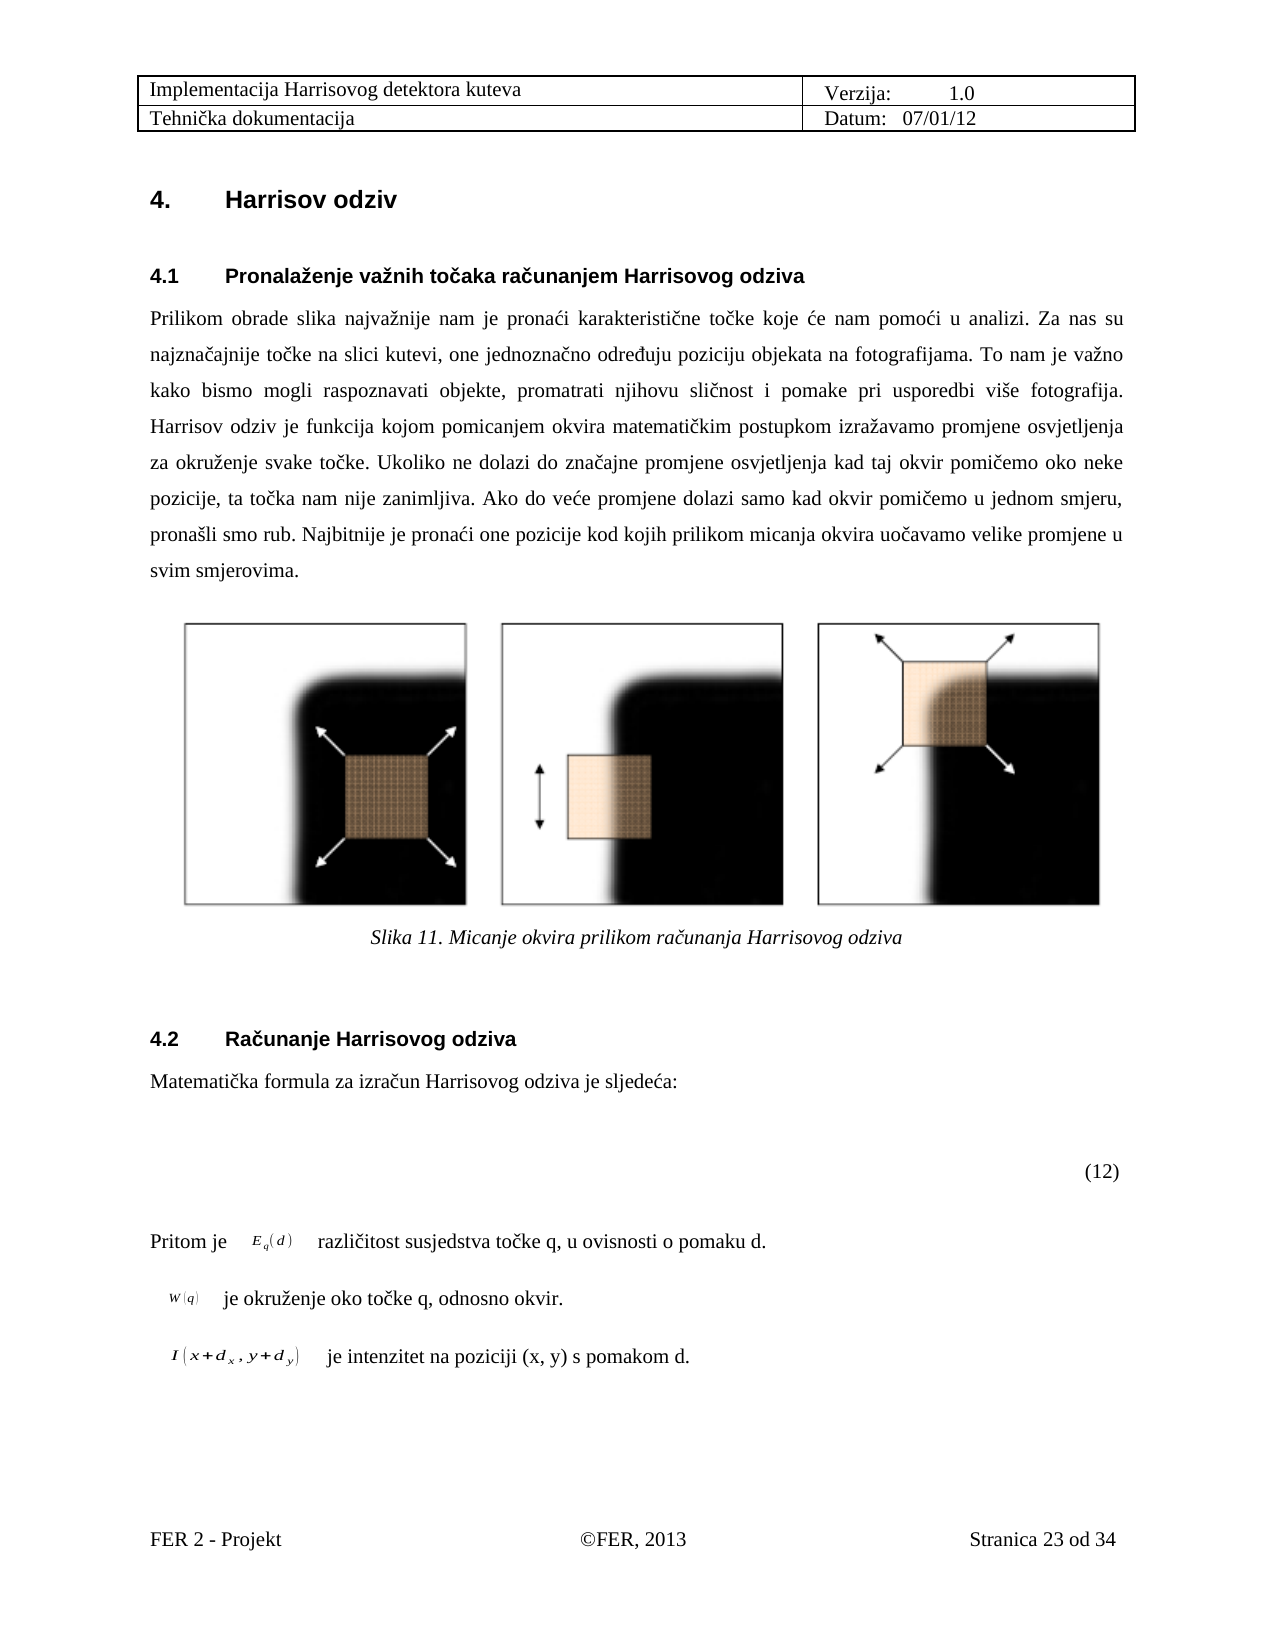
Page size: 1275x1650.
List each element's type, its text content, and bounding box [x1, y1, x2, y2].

subtitle Računanje Harrisovog odziva [150, 1027, 1125, 1051]
text Pritom je različitost susjedstva točke q, u ovisnosti o pomaku d. [150, 1225, 1125, 1258]
picture [164, 614, 1112, 913]
table_header [150, 1153, 1017, 1189]
list Matematička formula za izračun Harrisovog odziva je sljedeća: [150, 1068, 1125, 1093]
table_header (12) [1017, 1153, 1125, 1189]
list Prilikom obrade slika najvažnije nam je pronaći karakteristične točke koje će nam pomoći u analizi. Za nas su najznačajnije točke na slici kutevi, one jednoznačno određuju poziciju objekata na fotografijama. To nam je važno kako bismo mogli raspoznavati objekte, promatrati njihovu sličnost i pomake pri usporedbi više fotografija. Harrisov odziv je funkcija kojom pomicanjem okvira matematičkim postupkom izražavamo promjene osvjetljenja za okruženje svake točke. Ukoliko ne dolazi do značajne promjene osvjetljenja kad taj okvir pomičemo oko neke pozicije, ta točka nam nije zanimljiva. Ako do veće promjene dolazi samo kad okvir pomičemo u jednom smjeru, pronašli smo rub. Najbitnije je pronaći one pozicije kod kojih prilikom micanja okvira uočavamo velike promjene u svim smjerovima. [150, 306, 1125, 582]
subtitle Harrisov odziv [150, 185, 1125, 213]
text je okruženje oko točke q, odnosno okvir. [150, 1283, 1125, 1314]
list Slika 11. Micanje okvira prilikom računanja Harrisovog odziva [164, 913, 1111, 949]
subtitle Pronalaženje važnih točaka računanjem Harrisovog odziva [150, 264, 1125, 288]
text je intenzitet na poziciji (x, y) s pomakom d. [150, 1338, 1125, 1375]
